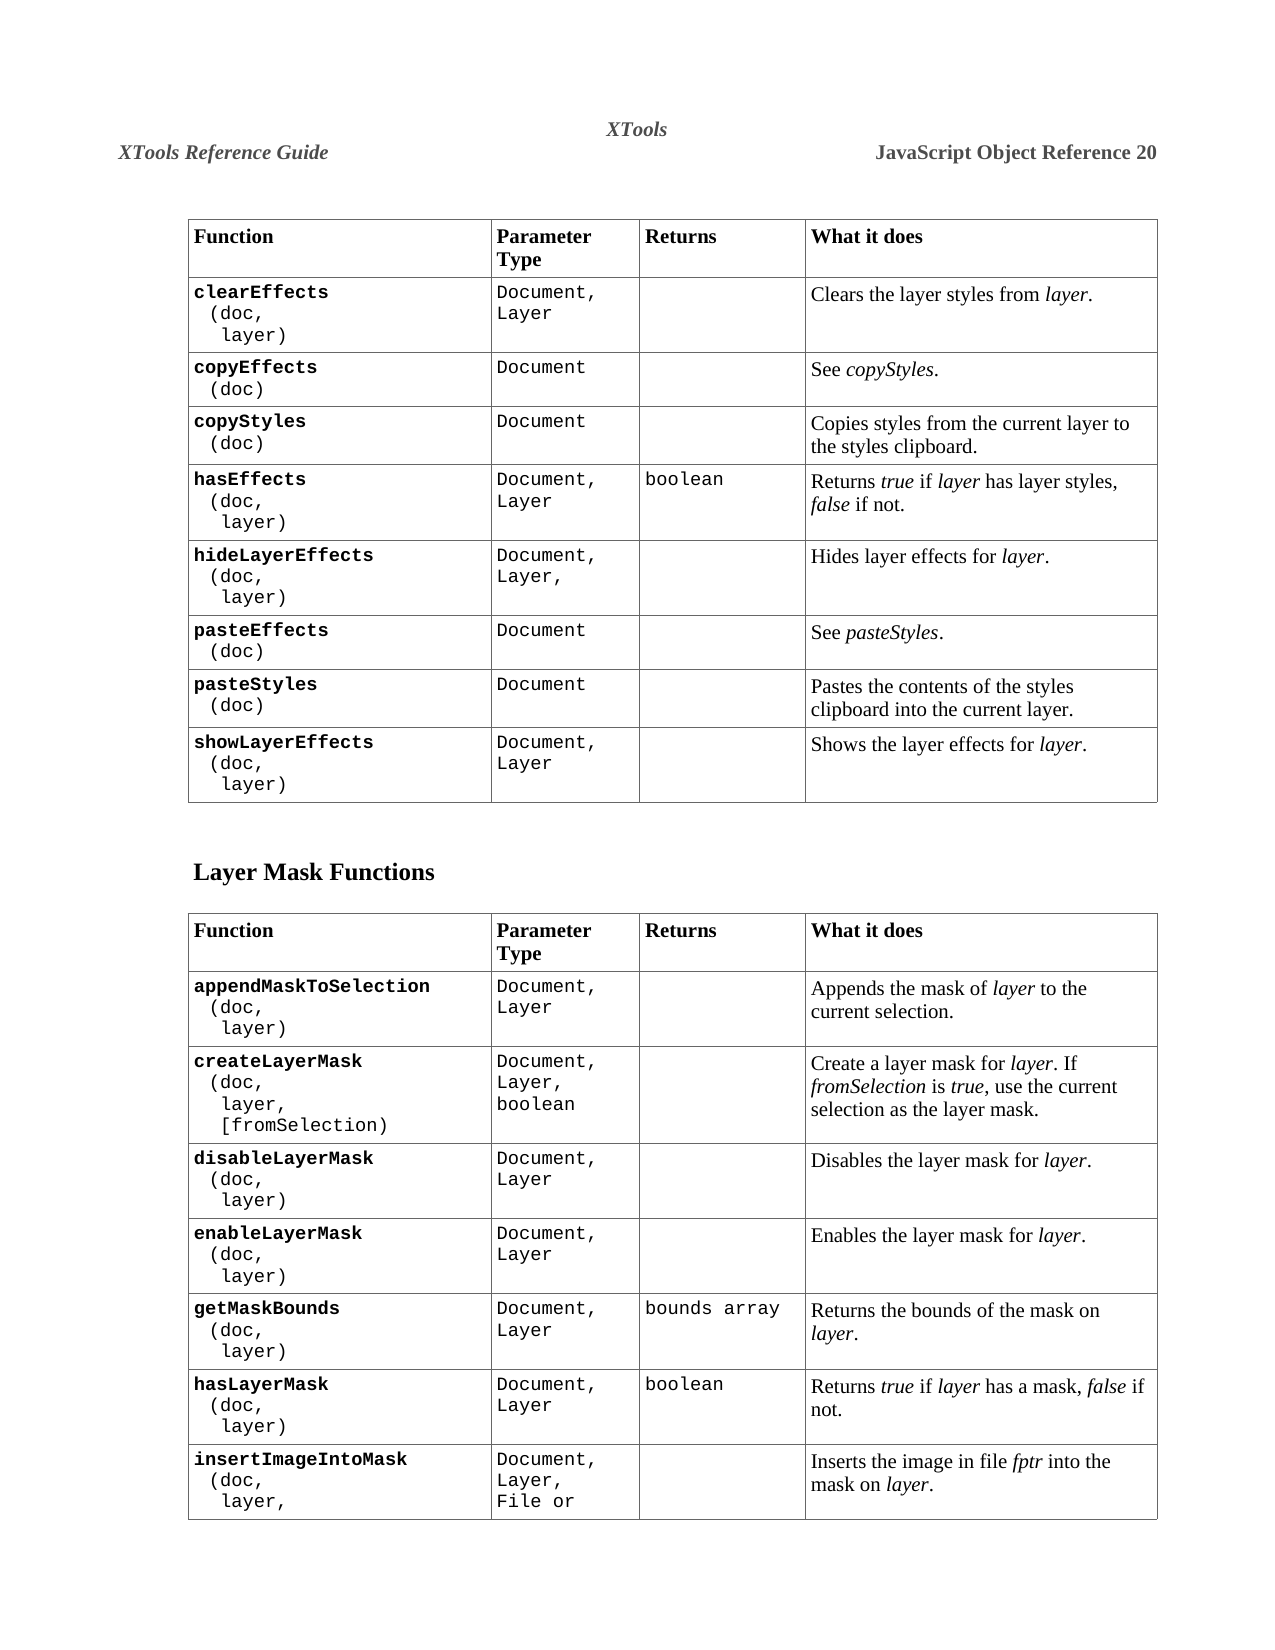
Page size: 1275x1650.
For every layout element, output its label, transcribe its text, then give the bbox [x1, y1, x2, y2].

text Layer Mask Functions [193, 858, 1157, 885]
table_cell Document, Layer [492, 465, 639, 540]
table_cell [640, 972, 805, 1046]
table_cell Document [492, 407, 639, 464]
table_cell Document, Layer [492, 728, 639, 802]
table_cell Document, Layer [492, 1294, 639, 1369]
table_cell Document, Layer [492, 278, 639, 352]
table_cell boolean [640, 465, 805, 540]
table_cell bounds array [640, 1294, 805, 1369]
table_cell boolean [640, 1370, 805, 1444]
table_cell Document, Layer [492, 1144, 639, 1218]
table_cell Clears the layer styles from layer. [806, 278, 1157, 352]
table_cell [640, 728, 805, 802]
table_cell showLayerEffects (doc, layer) [189, 728, 491, 802]
table_cell getMaskBounds (doc, layer) [189, 1294, 491, 1369]
table_cell [640, 616, 805, 669]
table_header Parameter Type [492, 914, 639, 971]
table_header Parameter Type [492, 220, 639, 277]
table_cell Enables the layer mask for layer. [806, 1219, 1157, 1293]
table_cell Document, Layer, File or [492, 1445, 639, 1519]
table_cell [640, 407, 805, 464]
table_cell Document [492, 353, 639, 406]
table_cell insertImageIntoMask (doc, layer, [189, 1445, 491, 1519]
table_cell Document [492, 670, 639, 727]
table_cell [640, 1047, 805, 1143]
table_cell Document [492, 616, 639, 669]
table_cell Appends the mask of layer to the current selection. [806, 972, 1157, 1046]
table_cell copyEffects (doc) [189, 353, 491, 406]
table_cell Returns true if layer has a mask, false if not. [806, 1370, 1157, 1444]
table_cell pasteStyles (doc) [189, 670, 491, 727]
table_cell appendMaskToSelection (doc, layer) [189, 972, 491, 1046]
table_cell [640, 1445, 805, 1519]
table_cell createLayerMask (doc, layer, [fromSelection) [189, 1047, 491, 1143]
table_cell [640, 541, 805, 615]
table_header Function [189, 220, 491, 277]
table_cell copyStyles (doc) [189, 407, 491, 464]
table_header What it does [806, 914, 1157, 971]
table_cell Document, Layer [492, 1219, 639, 1293]
table_cell Document, Layer [492, 972, 639, 1046]
table_cell pasteEffects (doc) [189, 616, 491, 669]
table_cell [640, 1144, 805, 1218]
table_cell See copyStyles. [806, 353, 1157, 406]
table_cell [640, 278, 805, 352]
table_cell enableLayerMask (doc, layer) [189, 1219, 491, 1293]
table_cell Copies styles from the current layer to the styles clipboard. [806, 407, 1157, 464]
table_header Function [189, 914, 491, 971]
table_cell Hides layer effects for layer. [806, 541, 1157, 615]
table_header What it does [806, 220, 1157, 277]
table_header Returns [640, 220, 805, 277]
table_cell Document, Layer, boolean [492, 1047, 639, 1143]
table_cell Inserts the image in file fptr into the mask on layer. [806, 1445, 1157, 1519]
table_cell Create a layer mask for layer. If fromSelection is true, use the current selection as the layer mask. [806, 1047, 1157, 1143]
table_cell [640, 670, 805, 727]
table_cell Document, Layer [492, 1370, 639, 1444]
table_cell Pastes the contents of the styles clipboard into the current layer. [806, 670, 1157, 727]
table_cell [640, 353, 805, 406]
table_cell disableLayerMask (doc, layer) [189, 1144, 491, 1218]
table_cell Returns true if layer has layer styles, false if not. [806, 465, 1157, 540]
table_cell Document, Layer, [492, 541, 639, 615]
table_cell Disables the layer mask for layer. [806, 1144, 1157, 1218]
table_cell hideLayerEffects (doc, layer) [189, 541, 491, 615]
table_cell clearEffects (doc, layer) [189, 278, 491, 352]
table_cell Shows the layer effects for layer. [806, 728, 1157, 802]
table_cell [640, 1219, 805, 1293]
table_cell hasEffects (doc, layer) [189, 465, 491, 540]
table_cell Returns the bounds of the mask on layer. [806, 1294, 1157, 1369]
table_header Returns [640, 914, 805, 971]
table_cell See pasteStyles. [806, 616, 1157, 669]
table_cell hasLayerMask (doc, layer) [189, 1370, 491, 1444]
